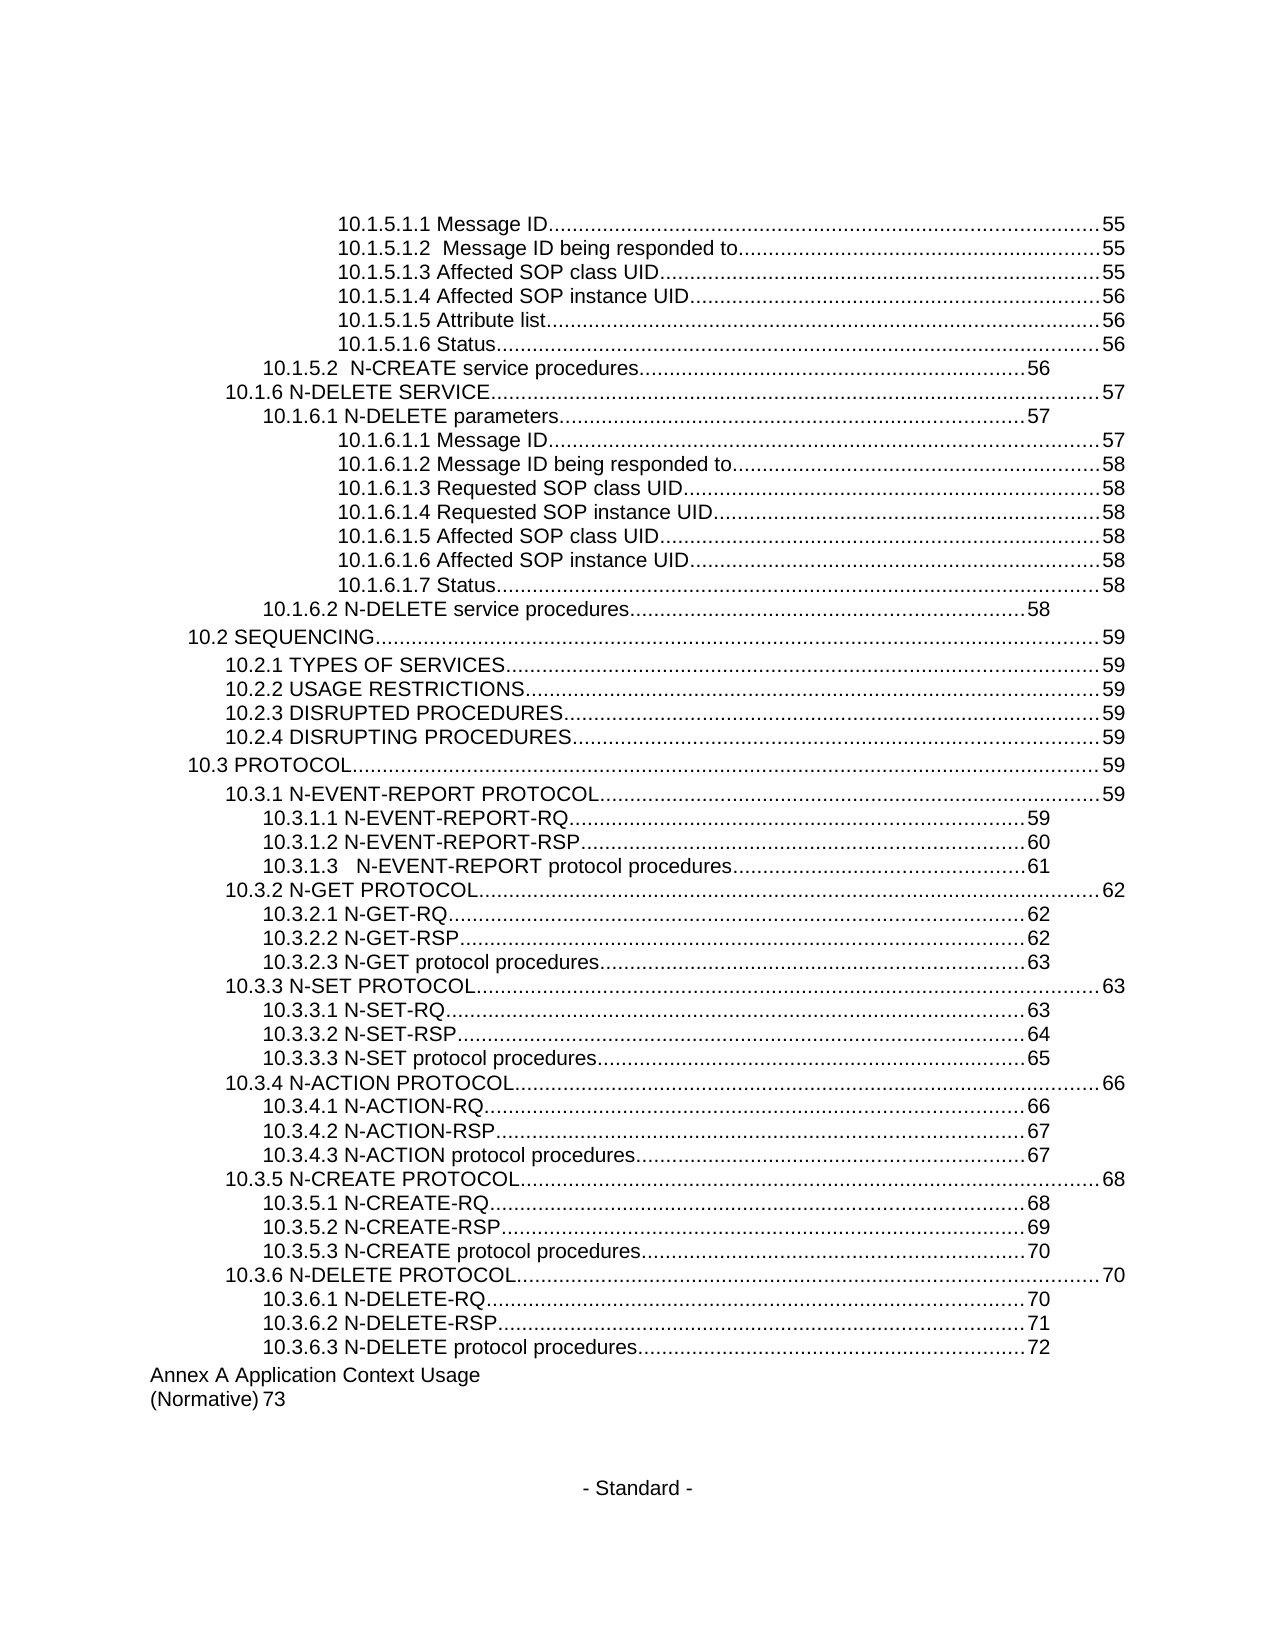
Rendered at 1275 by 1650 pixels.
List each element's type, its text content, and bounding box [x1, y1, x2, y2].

text 10.3.6 N-DELETE PROTOCOL 70 [225, 1263, 1125, 1287]
text 10.1.6.2 N-DELETE service procedures 58 [262, 597, 1050, 621]
text 10.3.5.2 N-CREATE-RSP 69 [262, 1215, 1050, 1239]
text 10.2.2 USAGE RESTRICTIONS 59 [225, 677, 1125, 701]
text 10.3.3 N-SET PROTOCOL 63 [225, 974, 1125, 998]
text 10.3.6.1 N-DELETE-RQ 70 [262, 1287, 1050, 1311]
text 10.1.6.1.5 Affected SOP class UID 58 [337, 524, 1200, 548]
text 10.2.4 DISRUPTING PROCEDURES 59 [225, 725, 1125, 749]
text 10.3.5.1 N-CREATE-RQ 68 [262, 1191, 1050, 1215]
text 10.3.3.2 N-SET-RSP 64 [262, 1022, 1050, 1046]
text 10.3.2.3 N-GET protocol procedures 63 [262, 950, 1050, 974]
text 10.3.6.3 N-DELETE protocol procedures 72 [262, 1335, 1050, 1359]
text 10.3 Protocol 59 [187, 753, 1125, 777]
text 10.1.6.1.6 Affected SOP instance UID 58 [337, 548, 1200, 572]
text 10.1.6.1.7 Status 58 [337, 572, 1200, 597]
text 10.1.6.1.2 Message ID being responded to 58 [337, 452, 1200, 476]
text 10.1.6.1.3 Requested SOP class UID 58 [337, 476, 1200, 500]
text 10.1.5.1.3 Affected SOP class UID 55 [337, 260, 1200, 284]
text 10.3.4.1 N-ACTION-RQ 66 [262, 1094, 1050, 1118]
text 10.1.6.1 N-DELETE parameters 57 [262, 404, 1050, 428]
text 10.3.2.2 N-GET-RSP 62 [262, 926, 1050, 950]
text 10.3.5.3 N-CREATE protocol procedures 70 [262, 1239, 1050, 1263]
text 10.3.4 N-ACTION PROTOCOL 66 [225, 1070, 1125, 1094]
text 10.1.5.1.5 Attribute list 56 [337, 308, 1200, 332]
text Annex A Application Context Usage (Normative) 73 [150, 1363, 1125, 1411]
text 10.2.3 DISRUPTED PROCEDURES 59 [225, 701, 1125, 725]
text 10.3.2.1 N-GET-RQ 62 [262, 902, 1050, 926]
text 10.1.6.1.4 Requested SOP instance UID 58 [337, 500, 1200, 524]
text 10.2.1 TYPES OF SERVICES 59 [225, 653, 1125, 677]
text 10.1.5.1.4 Affected SOP instance UID 56 [337, 284, 1200, 308]
text 10.3.1.2 N-EVENT-REPORT-RSP 60 [262, 830, 1050, 854]
text 10.3.3.3 N-SET protocol procedures 65 [262, 1046, 1050, 1070]
text 10.3.4.2 N-ACTION-RSP 67 [262, 1118, 1050, 1143]
text 10.3.4.3 N-ACTION protocol procedures 67 [262, 1143, 1050, 1167]
text 10.1.5.2 N-CREATE service procedures 56 [262, 356, 1050, 380]
text 10.1.6.1.1 Message ID 57 [337, 428, 1200, 452]
text 10.3.1.1 N-EVENT-REPORT-RQ 59 [262, 806, 1050, 830]
text 10.3.5 N-CREATE PROTOCOL 68 [225, 1167, 1125, 1191]
text 10.1.6 N-DELETE SERVICE 57 [225, 380, 1125, 404]
text 10.1.5.1.1 Message ID 55 [337, 212, 1200, 236]
text 10.3.6.2 N-DELETE-RSP 71 [262, 1311, 1050, 1335]
text 10.3.1.3 N-EVENT-REPORT protocol procedures 61 [262, 854, 1050, 878]
text 10.1.5.1.6 Status 56 [337, 332, 1200, 356]
text 10.3.1 N-EVENT-REPORT PROTOCOL 59 [225, 782, 1125, 806]
text 10.1.5.1.2 Message ID being responded to 55 [337, 236, 1200, 260]
text 10.2 Sequencing 59 [187, 625, 1125, 649]
text 10.3.2 N-GET PROTOCOL 62 [225, 878, 1125, 902]
text 10.3.3.1 N-SET-RQ 63 [262, 998, 1050, 1022]
